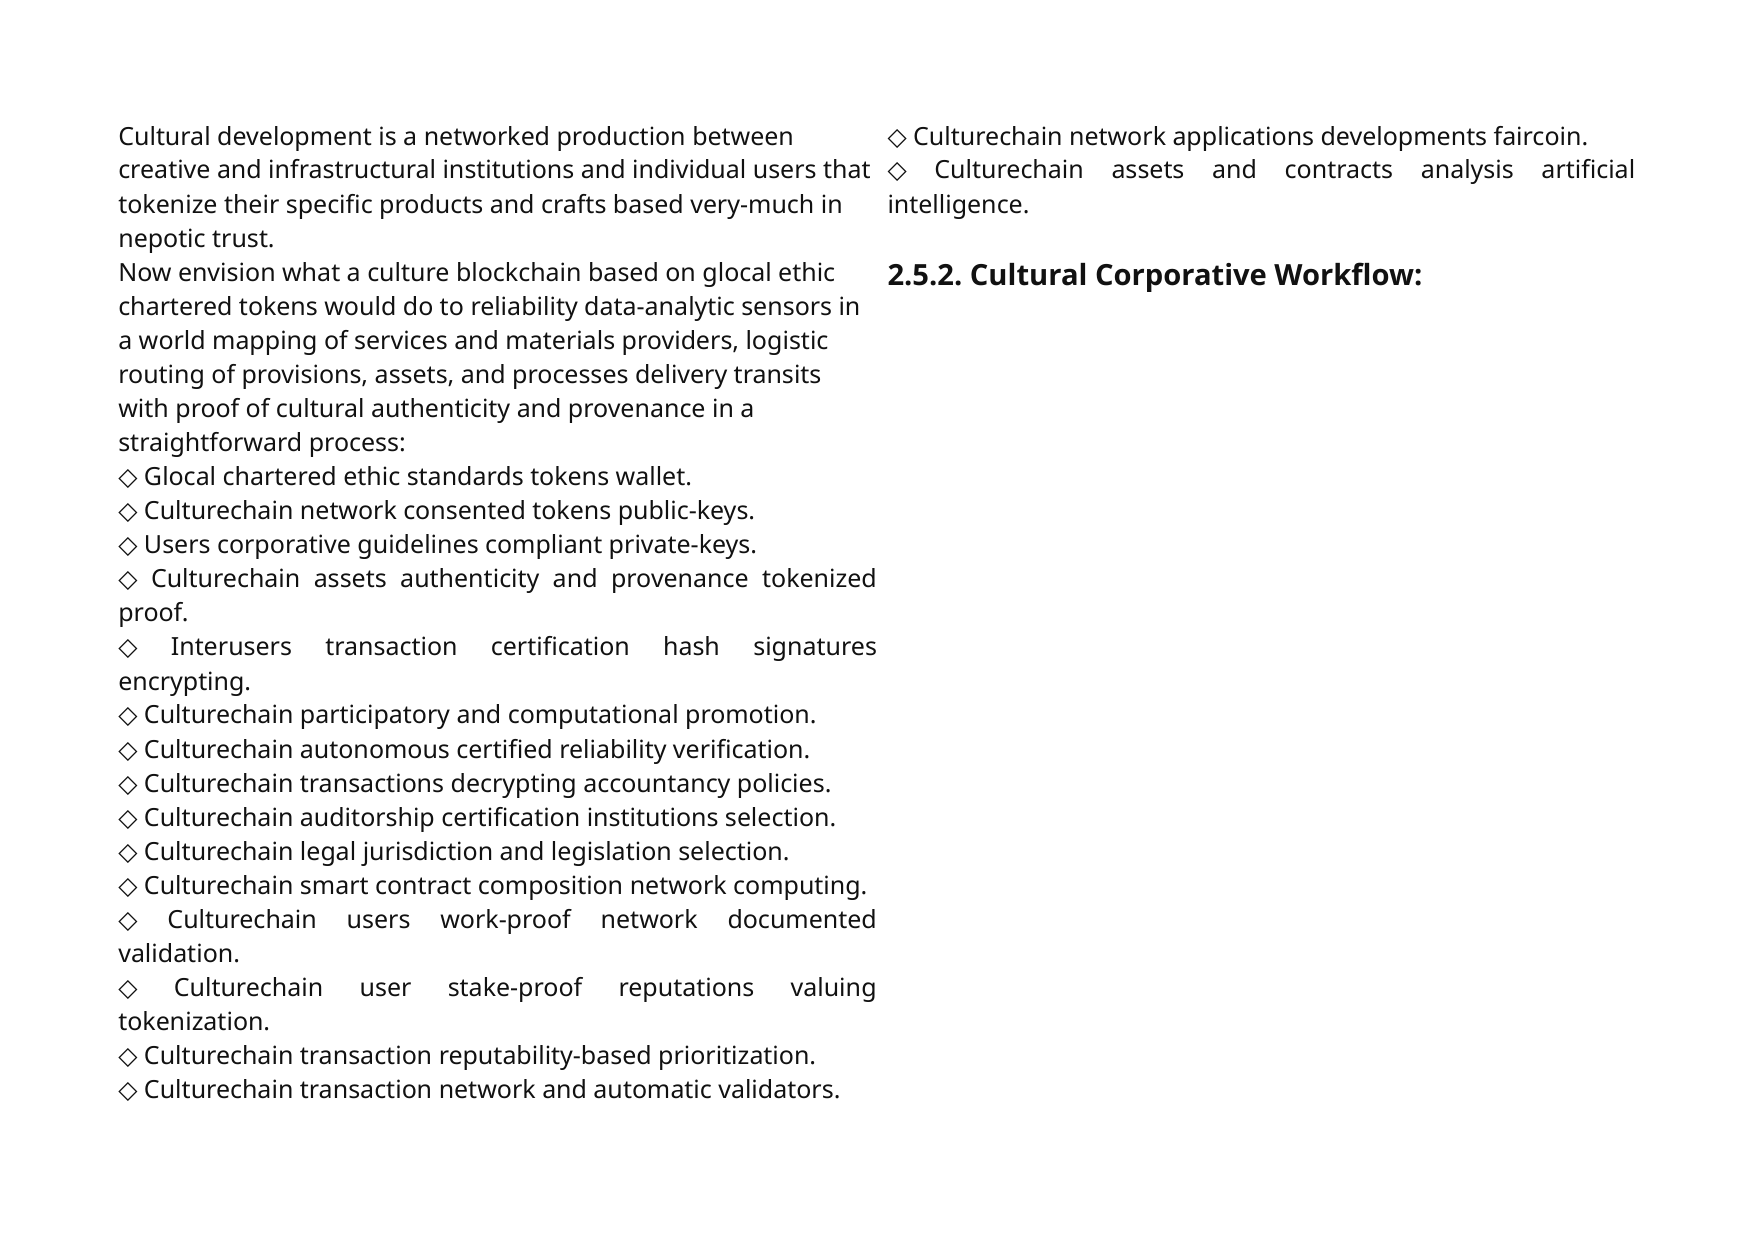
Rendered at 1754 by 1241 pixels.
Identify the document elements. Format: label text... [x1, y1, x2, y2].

text ◇ Culturechain autonomous certified reliability verification. [118, 731, 877, 765]
text ◇ Users corporative guidelines compliant private-keys. [118, 527, 877, 561]
text ◇ Culturechain user stake-proof reputations valuing tokenization. [118, 970, 877, 1038]
text ◇ Culturechain users work-proof network documented validation. [118, 902, 877, 970]
text Cultural development is a networked production between creative and infrastructural institutions and individual users that tokenize their specific products and crafts based very-much in nepotic trust. [118, 118, 877, 254]
text ◇ Culturechain transaction network and automatic validators. [118, 1072, 877, 1106]
text ◇ Culturechain participatory and computational promotion. [118, 697, 877, 731]
text Now envision what a culture blockchain based on glocal ethic chartered tokens would do to reliability data-analytic sensors in a world mapping of services and materials providers, logistic routing of provisions, assets, and processes delivery transits with proof of cultural authenticity and provenance in a straightforward process: [118, 254, 877, 459]
text ◇ Culturechain smart contract composition network computing. [118, 867, 877, 902]
text ◇ Culturechain assets authenticity and provenance tokenized proof. [118, 561, 877, 629]
text ◇ Culturechain network consented tokens public-keys. [118, 493, 877, 527]
text ◇ Culturechain assets and contracts analysis artificial intelligence. [887, 152, 1636, 220]
text ◇ Culturechain auditorship certification institutions selection. [118, 799, 877, 833]
text ◇ Culturechain legal jurisdiction and legislation selection. [118, 833, 877, 867]
text ◇ Interusers transaction certification hash signatures encrypting. [118, 629, 877, 697]
text 2.5.2. Cultural Corporative Workflow: [887, 254, 1636, 294]
text ◇ Culturechain transactions decrypting accountancy policies. [118, 765, 877, 799]
text ◇ Culturechain transaction reputability-based prioritization. [118, 1038, 877, 1072]
text ◇ Glocal chartered ethic standards tokens wallet. [118, 459, 877, 493]
text ◇ Culturechain network applications developments faircoin. [887, 118, 1636, 152]
